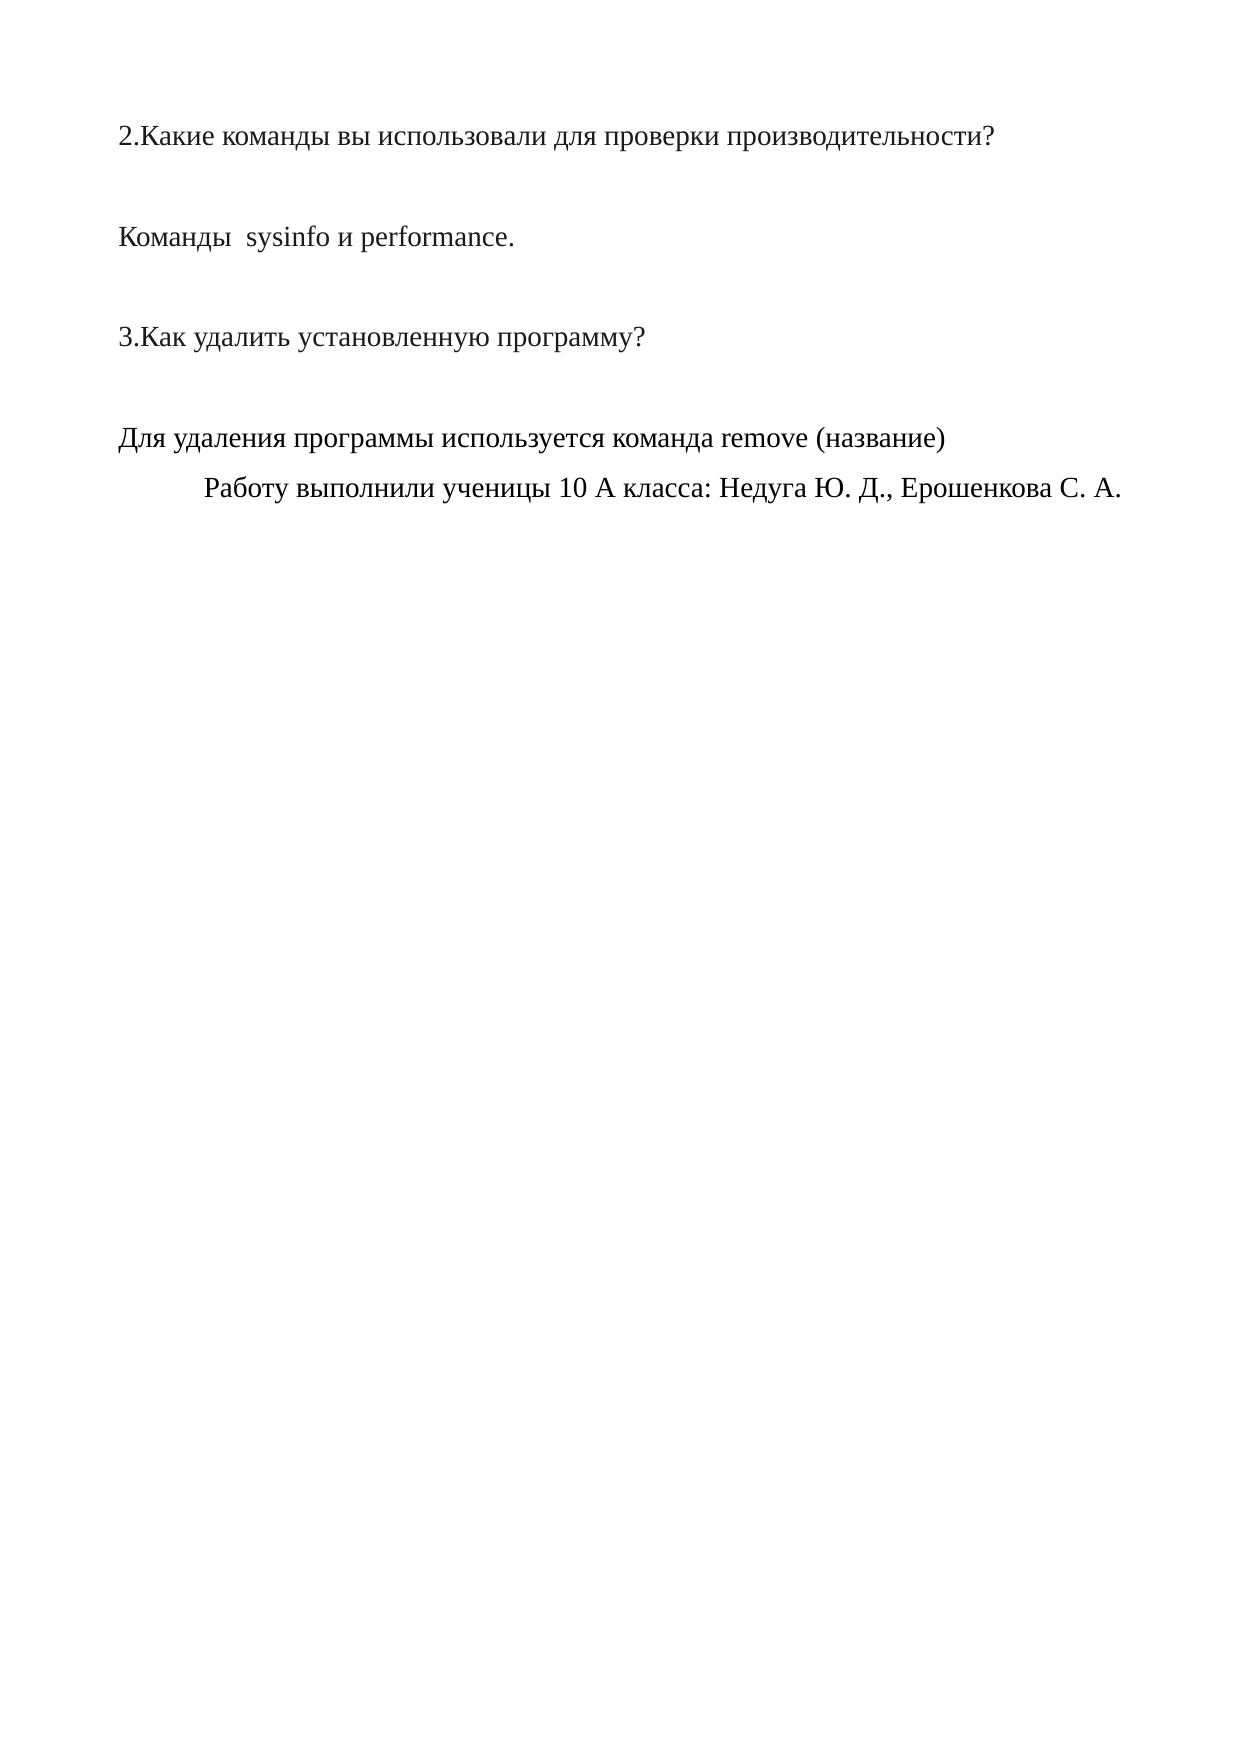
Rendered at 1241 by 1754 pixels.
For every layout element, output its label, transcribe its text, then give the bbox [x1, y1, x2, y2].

text Команды sysinfo и performance. [118, 219, 1122, 252]
text Для удаления программы используется команда remove (название) [118, 420, 1122, 453]
text Работу выполнили ученицы 10 А класса: Недуга Ю. Д., Ерошенкова С. А. [118, 470, 1122, 504]
text 3.Как удалить установленную программу? [118, 319, 1122, 353]
text 2.Какие команды вы использовали для проверки производительности? [118, 118, 1122, 152]
